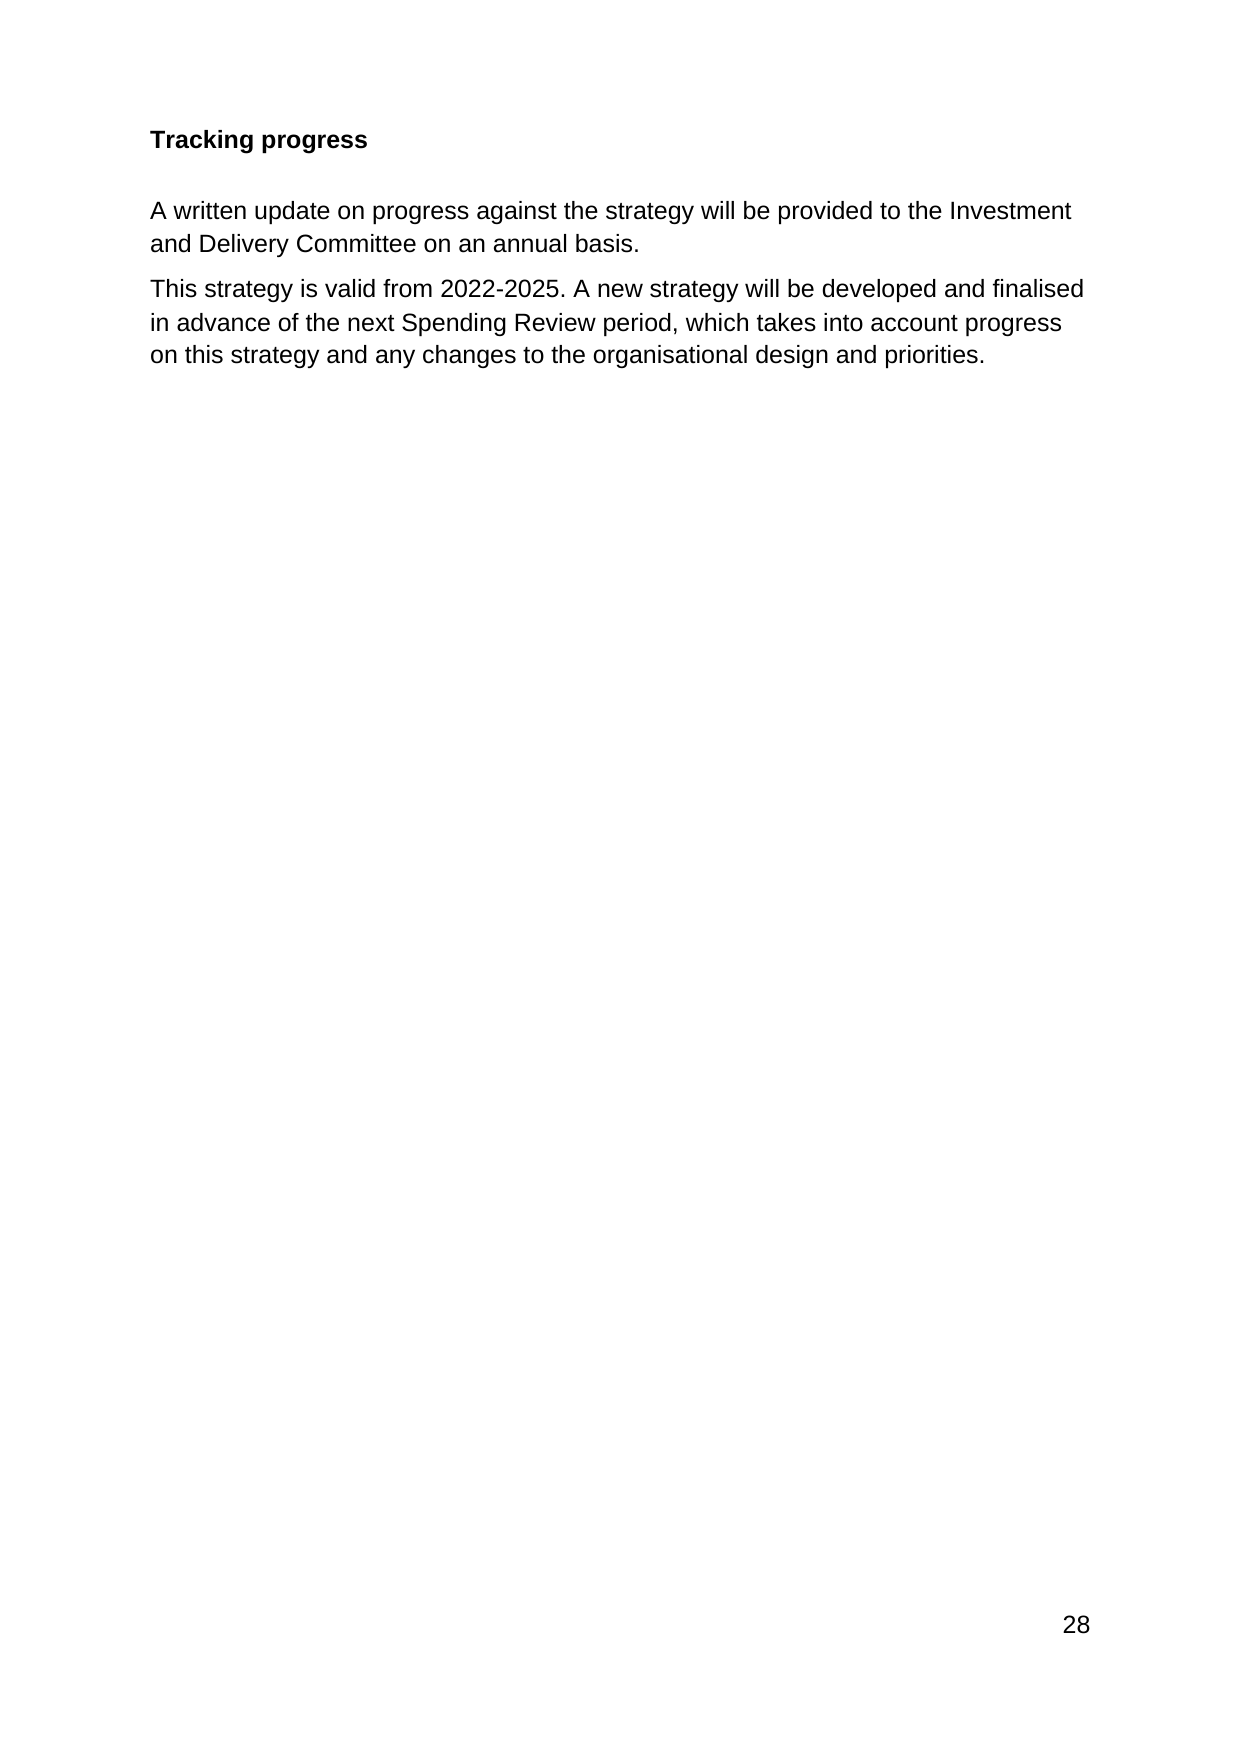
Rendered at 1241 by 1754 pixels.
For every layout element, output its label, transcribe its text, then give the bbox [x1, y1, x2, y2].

subtitle Tracking progress [150, 125, 1090, 154]
text A written update on progress against the strategy will be provided to the Investment and Delivery Committee on an annual basis. [150, 196, 1090, 258]
text This strategy is valid from 2022-2025. A new strategy will be developed and finalised in advance of the next Spending Review period, which takes into account progress on this strategy and any changes to the organisational design and priorities. [150, 274, 1090, 369]
